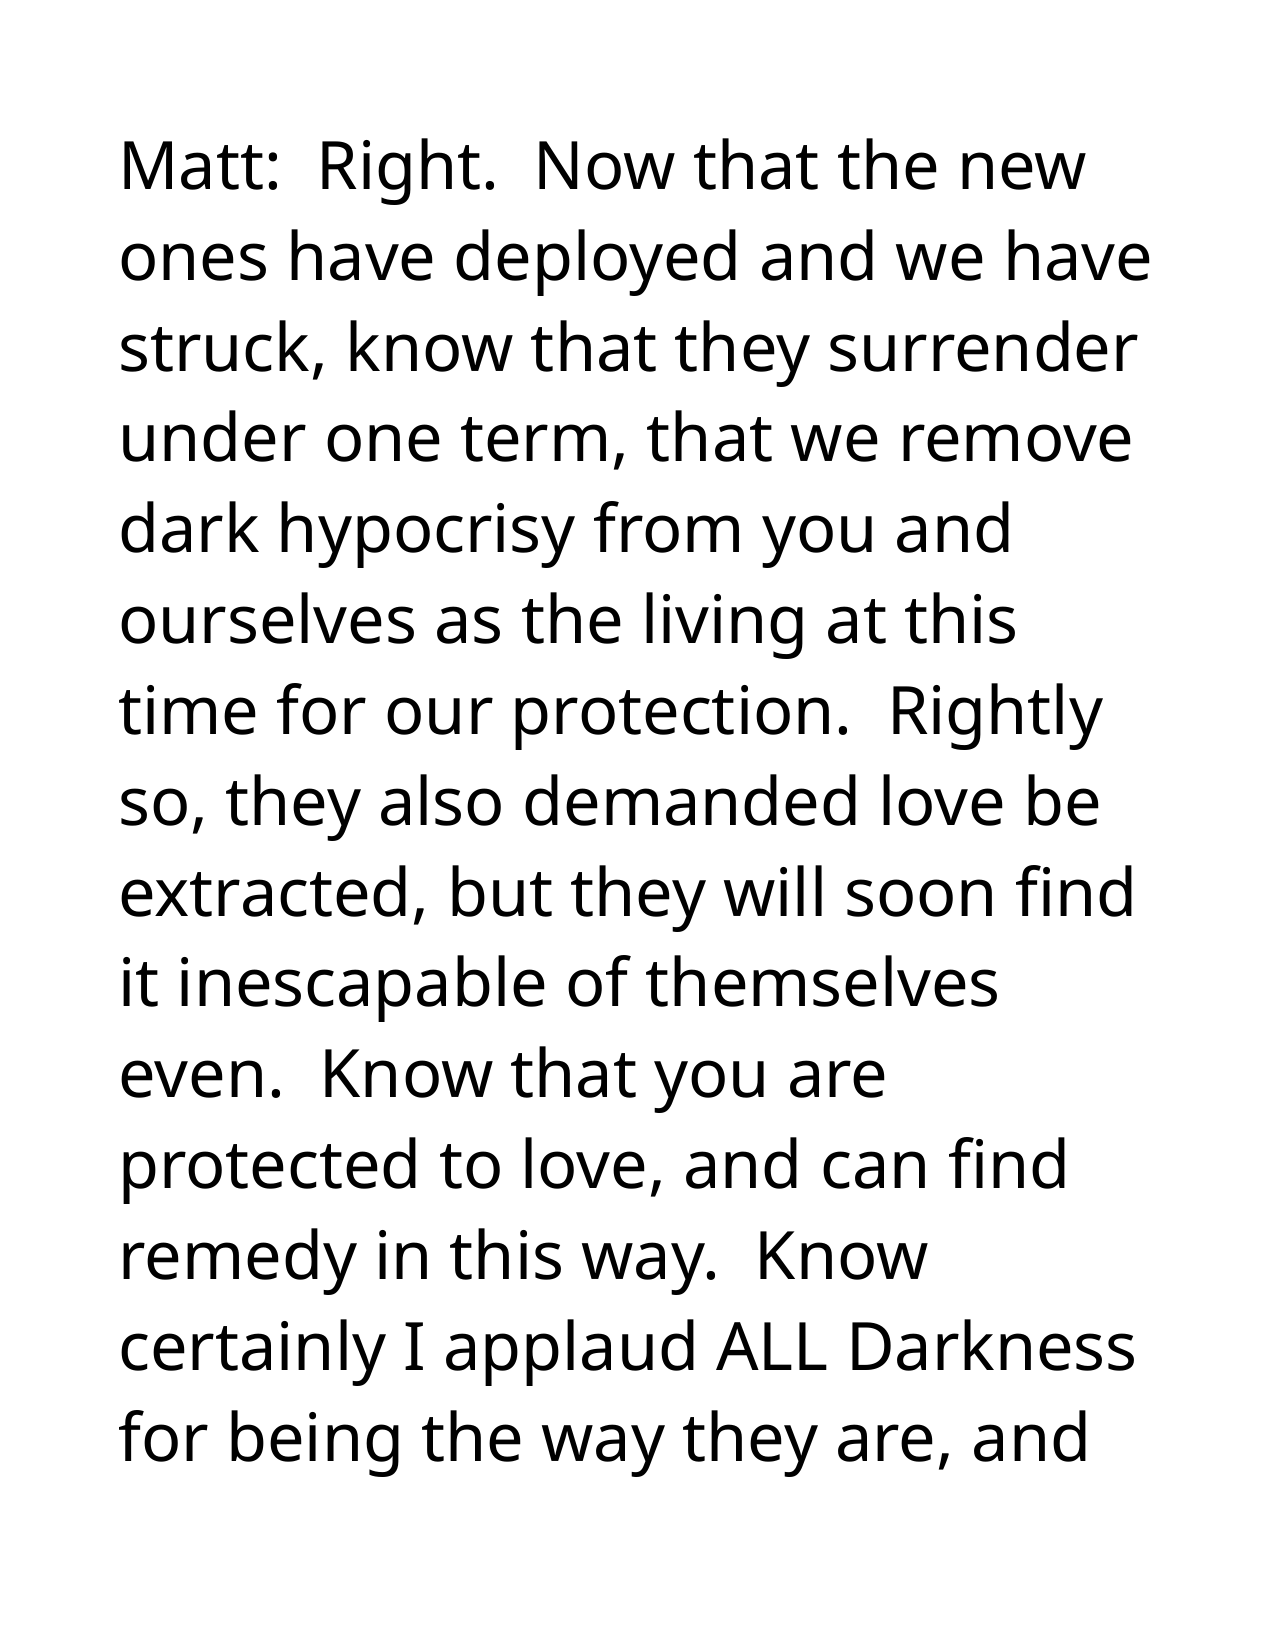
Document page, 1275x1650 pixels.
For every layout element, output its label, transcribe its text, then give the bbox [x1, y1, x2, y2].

text Matt: Right. Now that the new ones have deployed and we have struck, know that they surrender under one term, that we remove dark hypocrisy from you and ourselves as the living at this time for our protection. Rightly so, they also demanded love be extracted, but they will soon find it inescapable of themselves even. Know that you are protected to love, and can find remedy in this way. Know certainly I applaud ALL Darkness for being the way they are, and [118, 118, 1157, 1481]
